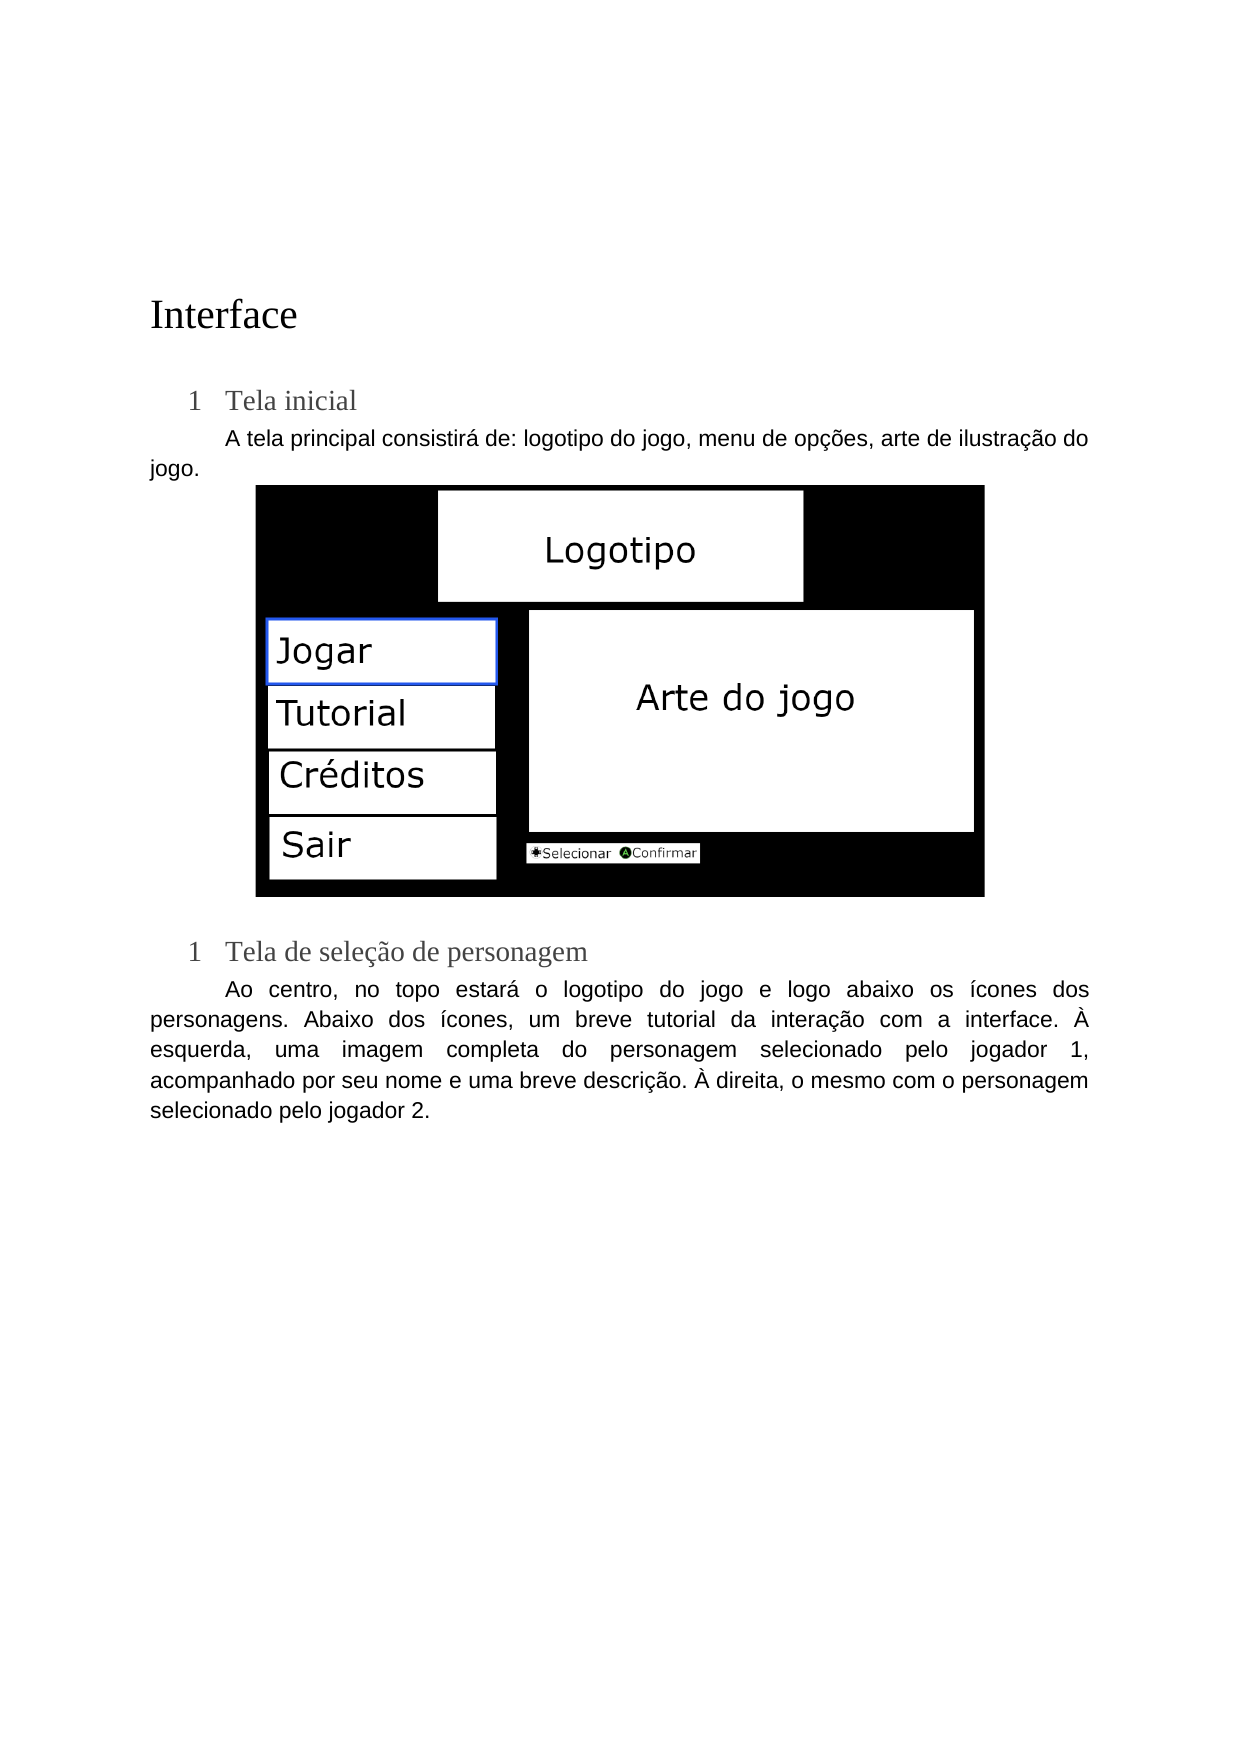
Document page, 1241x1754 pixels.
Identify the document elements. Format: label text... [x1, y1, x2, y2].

subtitle Interface [150, 289, 1090, 337]
text Ao centro, no topo estará o logotipo do jogo e logo abaixo os ícones dos personagens. Abaixo dos ícones, um breve tutorial da interação com a interface. À esquerda, uma imagem completa do personagem selecionado pelo jogador 1, acompanhado por seu nome e uma breve descrição. À direita, o mesmo com o personagem selecionado pelo jogador 2. [150, 976, 1090, 1123]
list Tela inicial [187, 383, 1090, 417]
picture [255, 485, 985, 897]
text A tela principal consistirá de: logotipo do jogo, menu de opções, arte de ilustração do jogo. [150, 425, 1090, 482]
list Tela de seleção de personagem [187, 934, 1090, 968]
